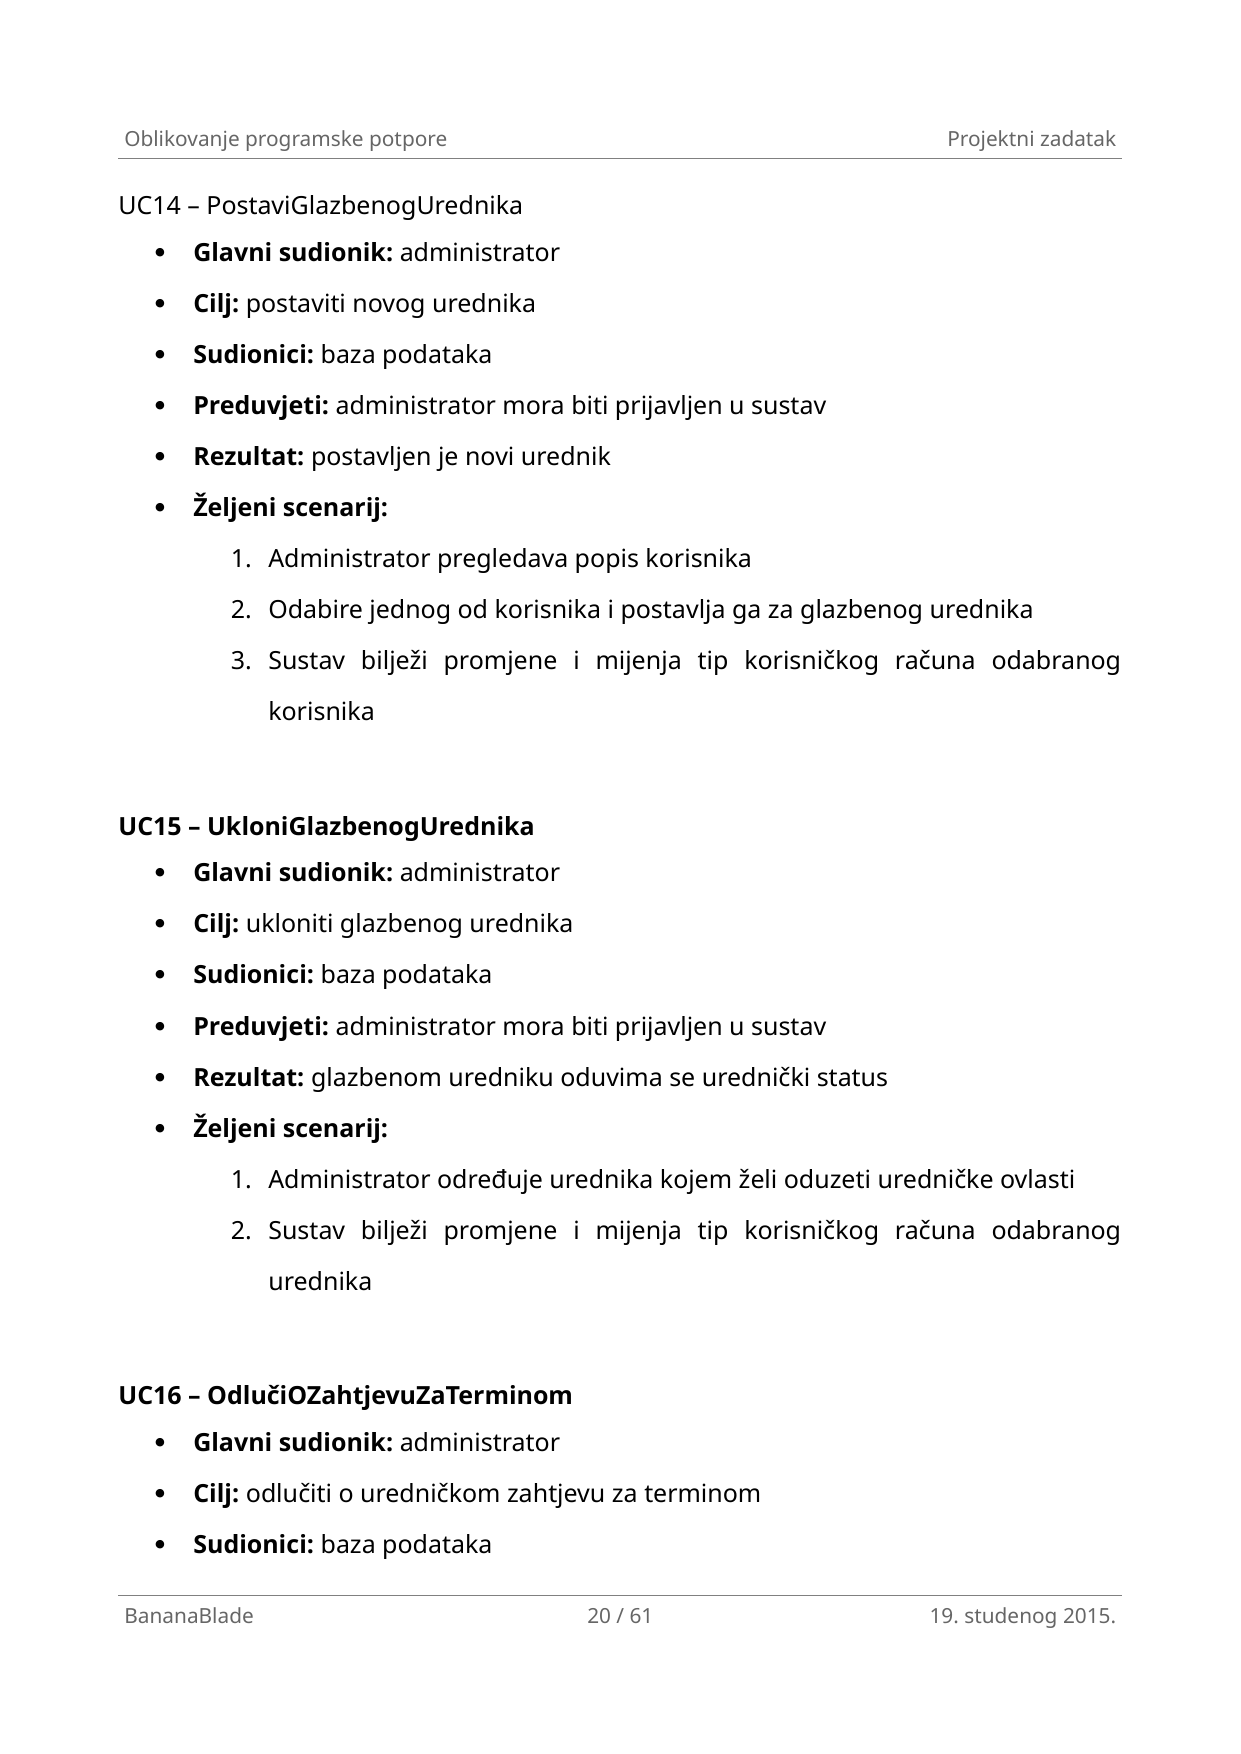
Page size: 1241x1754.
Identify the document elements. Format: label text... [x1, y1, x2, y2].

list Administrator određuje urednika kojem želi oduzeti uredničke ovlasti [231, 1161, 1122, 1195]
list Sudionici: baza podataka [156, 337, 1122, 371]
list Cilj: ukloniti glazbenog urednika [156, 906, 1122, 940]
list Administrator pregledava popis korisnika [231, 541, 1122, 575]
list Cilj: odlučiti o uredničkom zahtjevu za terminom [156, 1476, 1122, 1510]
subtitle UC16 – OdlučiOZahtjevuZaTerminom [118, 1378, 1122, 1412]
list Željeni scenarij: [156, 1110, 1122, 1144]
subtitle UC14 – PostaviGlazbenogUrednika [118, 188, 1122, 222]
list Sustav bilježi promjene i mijenja tip korisničkog računa odabranog korisnika [231, 643, 1122, 728]
list Preduvjeti: administrator mora biti prijavljen u sustav [156, 388, 1122, 422]
list Sudionici: baza podataka [156, 957, 1122, 991]
list Cilj: postaviti novog urednika [156, 286, 1122, 320]
list Rezultat: postavljen je novi urednik [156, 439, 1122, 473]
list Glavni sudionik: administrator [156, 234, 1122, 269]
list Odabire jednog od korisnika i postavlja ga za glazbenog urednika [231, 592, 1122, 626]
list Glavni sudionik: administrator [156, 1424, 1122, 1459]
list Sudionici: baza podataka [156, 1527, 1122, 1561]
list Glavni sudionik: administrator [156, 855, 1122, 889]
list Željeni scenarij: [156, 490, 1122, 524]
list Rezultat: glazbenom uredniku oduvima se urednički status [156, 1059, 1122, 1093]
list Preduvjeti: administrator mora biti prijavljen u sustav [156, 1008, 1122, 1042]
subtitle UC15 – UkloniGlazbenogUrednika [118, 808, 1122, 843]
list Sustav bilježi promjene i mijenja tip korisničkog računa odabranog urednika [231, 1212, 1122, 1297]
